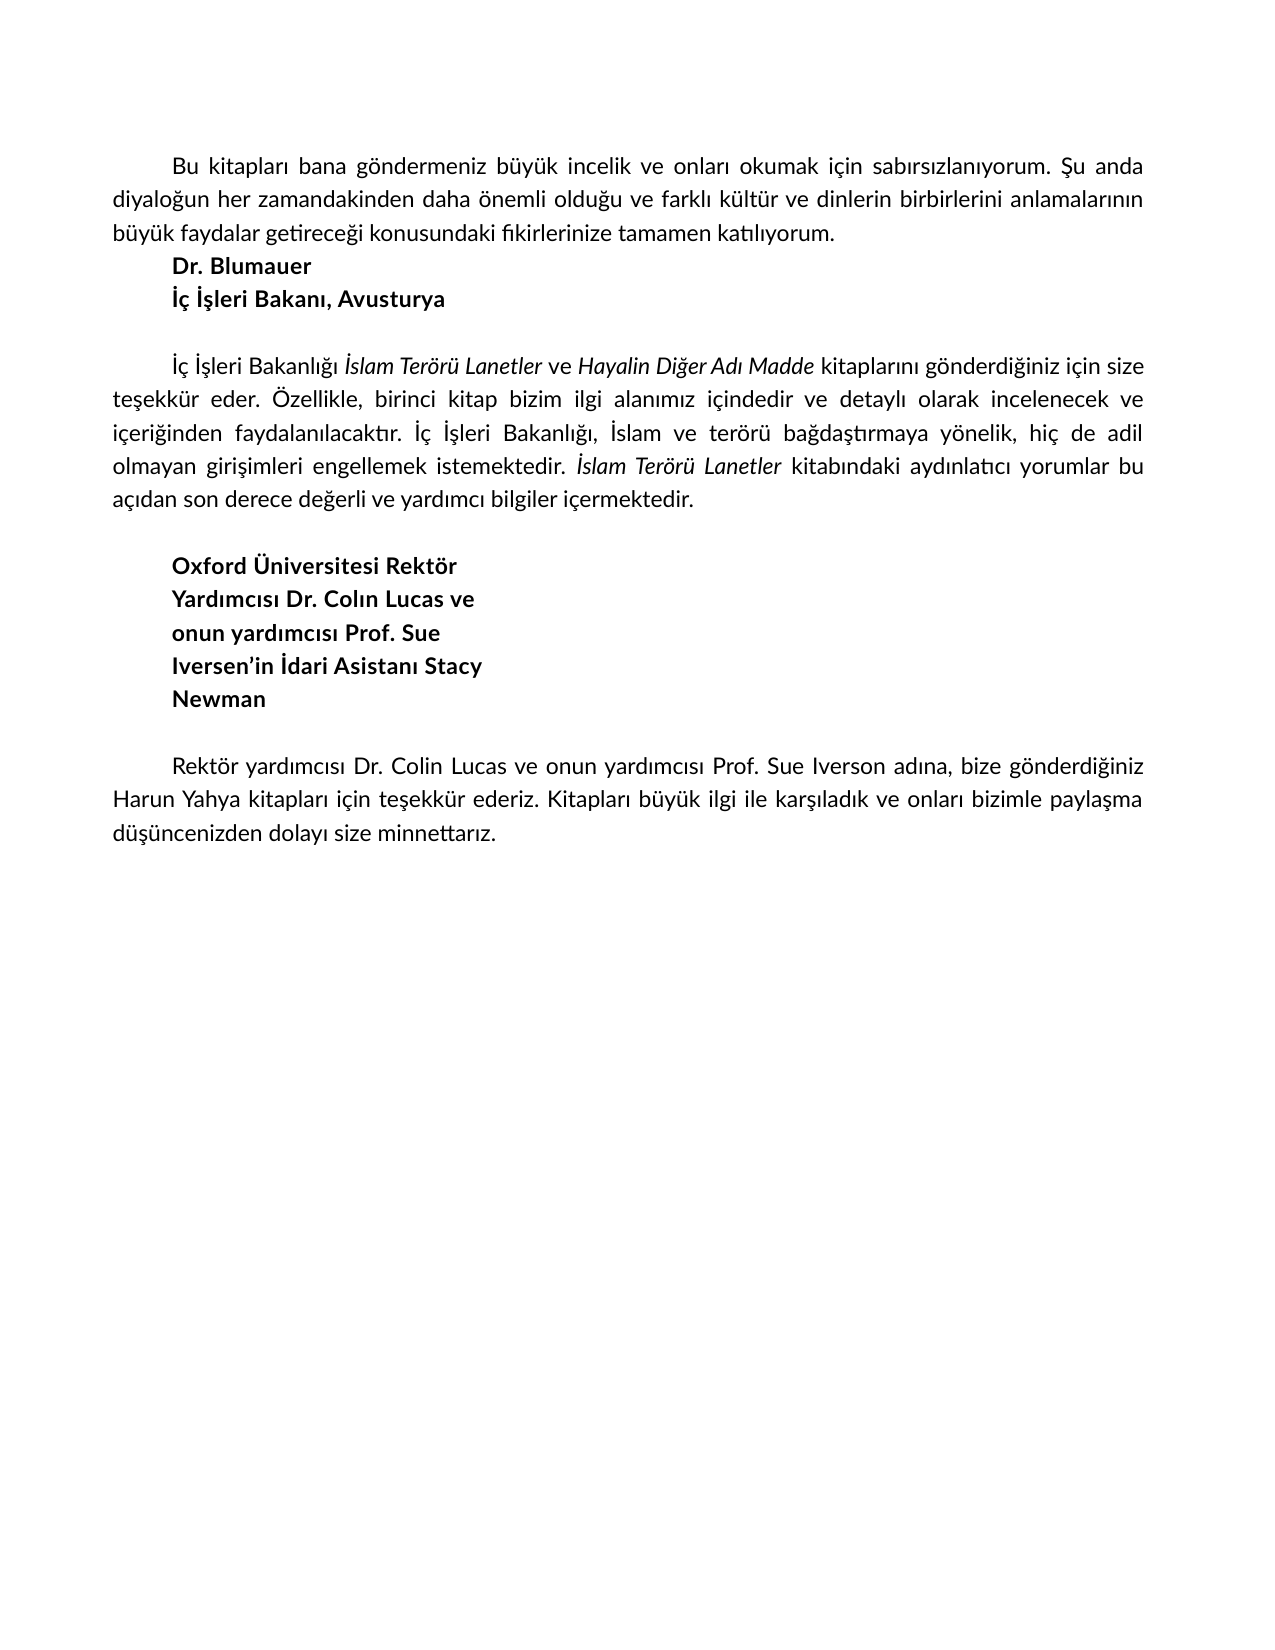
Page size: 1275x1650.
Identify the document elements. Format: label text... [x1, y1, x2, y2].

text İç İşleri Bakanlığı İslam Terörü Lanetler ve Hayalin Diğer Adı Madde kitaplarını gönderdiğiniz için size teşekkür eder. Özellikle, birinci kitap bizim ilgi alanımız içindedir ve detaylı olarak incelenecek ve içeriğinden faydalanılacaktır. İç İşleri Bakanlığı, İslam ve terörü bağdaştırmaya yönelik, hiç de adil olmayan girişimleri engellemek istemektedir. İslam Terörü Lanetler kitabındaki aydınlatıcı yorumlar bu açıdan son derece değerli ve yardımcı bilgiler içermektedir. [112, 348, 1145, 514]
text Rektör yardımcısı Dr. Colin Lucas ve onun yardımcısı Prof. Sue Iverson adına, bize gönderdiğiniz Harun Yahya kitapları için teşekkür ederiz. Kitapları büyük ilgi ile karşıladık ve onları bizimle paylaşma düşüncenizden dolayı size minnettarız. [112, 748, 1145, 848]
text Dr. Blumauer [112, 248, 1145, 281]
text onun yardımcısı Prof. Sue [112, 614, 1145, 648]
text Yardımcısı Dr. Colın Lucas ve [112, 581, 1145, 614]
text Bu kitapları bana göndermeniz büyük incelik ve onları okumak için sabırsızlanıyorum. Şu anda diyaloğun her zamandakinden daha önemli olduğu ve farklı kültür ve dinlerin birbirlerini anlamalarının büyük faydalar getireceği konusundaki fikirlerinize tamamen katılıyorum. [112, 148, 1145, 248]
text Oxford Üniversitesi Rektör [112, 548, 1145, 581]
text Iversen’in İdari Asistanı Stacy [112, 648, 1145, 681]
text İç İşleri Bakanı, Avusturya [112, 281, 1145, 314]
text Newman [112, 681, 1145, 714]
